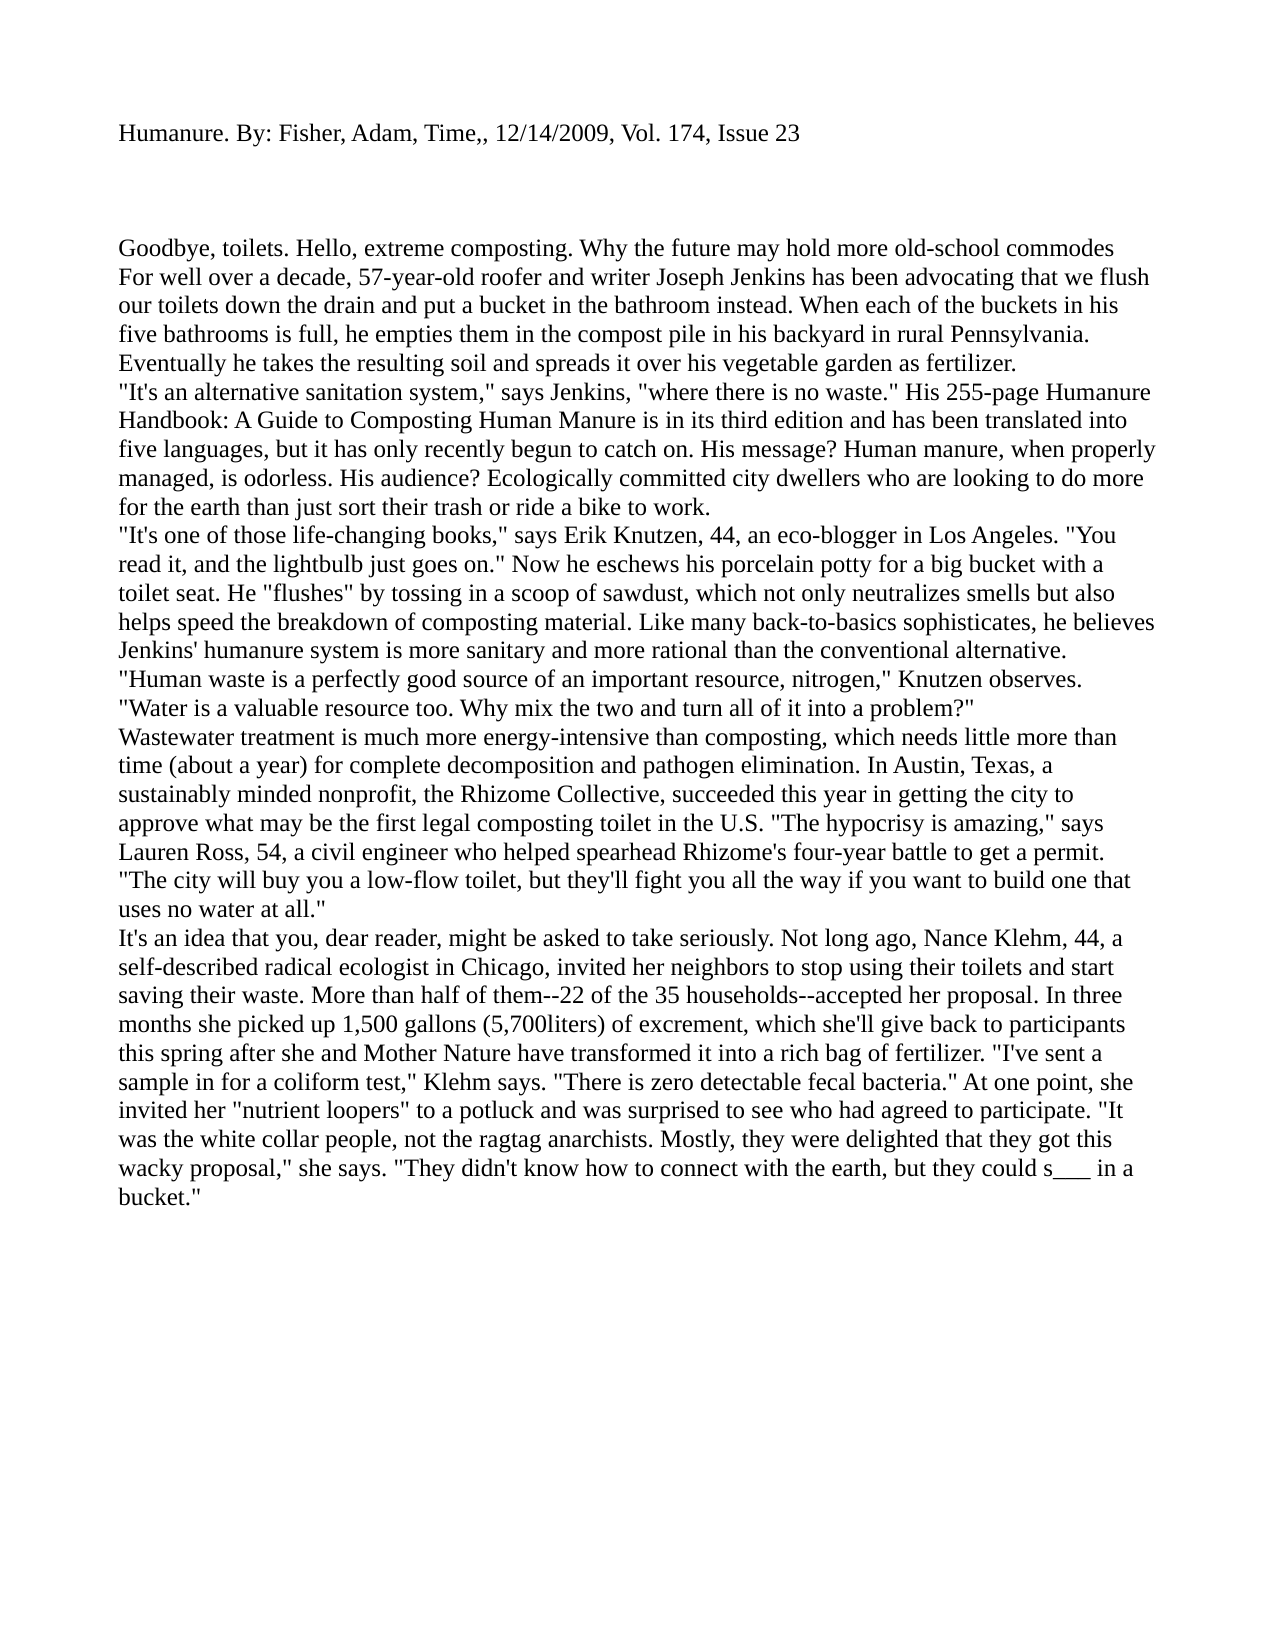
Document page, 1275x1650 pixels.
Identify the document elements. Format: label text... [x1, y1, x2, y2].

text Humanure. By: Fisher, Adam, Time,, 12/14/2009, Vol. 174, Issue 23 [118, 118, 1157, 147]
text It's an idea that you, dear reader, might be asked to take seriously. Not long ago, Nance Klehm, 44, a self-described radical ecologist in Chicago, invited her neighbors to stop using their toilets and start saving their waste. More than half of them--22 of the 35 households--accepted her proposal. In three months she picked up 1,500 gallons (5,700liters) of excrement, which she'll give back to participants this spring after she and Mother Nature have transformed it into a rich bag of fertilizer. "I've sent a sample in for a coliform test," Klehm says. "There is zero detectable fecal bacteria." At one point, she invited her "nutrient loopers" to a potluck and was surprised to see who had agreed to participate. "It was the white collar people, not the ragtag anarchists. Mostly, they were delighted that they got this wacky proposal," she says. "They didn't know how to connect with the earth, but they could s___ in a bucket." [118, 923, 1157, 1211]
text For well over a decade, 57-year-old roofer and writer Joseph Jenkins has been advocating that we flush our toilets down the drain and put a bucket in the bathroom instead. When each of the buckets in his five bathrooms is full, he empties them in the compost pile in his backyard in rural Pennsylvania. Eventually he takes the resulting soil and spreads it over his vegetable garden as fertilizer. [118, 262, 1157, 377]
text Wastewater treatment is much more energy-intensive than composting, which needs little more than time (about a year) for complete decomposition and pathogen elimination. In Austin, Texas, a sustainably minded nonprofit, the Rhizome Collective, succeeded this year in getting the city to approve what may be the first legal composting toilet in the U.S. "The hypocrisy is amazing," says Lauren Ross, 54, a civil engineer who helped spearhead Rhizome's four-year battle to get a permit. "The city will buy you a low-flow toilet, but they'll fight you all the way if you want to build one that uses no water at all." [118, 722, 1157, 923]
text "It's an alternative sanitation system," says Jenkins, "where there is no waste." His 255-page Humanure Handbook: A Guide to Composting Human Manure is in its third edition and has been translated into five languages, but it has only recently begun to catch on. His message? Human manure, when properly managed, is odorless. His audience? Ecologically committed city dwellers who are looking to do more for the earth than just sort their trash or ride a bike to work. [118, 377, 1157, 521]
text Goodbye, toilets. Hello, extreme composting. Why the future may hold more old-school commodes [118, 233, 1157, 262]
text "It's one of those life-changing books," says Erik Knutzen, 44, an eco-blogger in Los Angeles. "You read it, and the lightbulb just goes on." Now he eschews his porcelain potty for a big bucket with a toilet seat. He "flushes" by tossing in a scoop of sawdust, which not only neutralizes smells but also helps speed the breakdown of composting material. Like many back-to-basics sophisticates, he believes Jenkins' humanure system is more sanitary and more rational than the conventional alternative. "Human waste is a perfectly good source of an important resource, nitrogen," Knutzen observes. "Water is a valuable resource too. Why mix the two and turn all of it into a problem?" [118, 521, 1157, 722]
